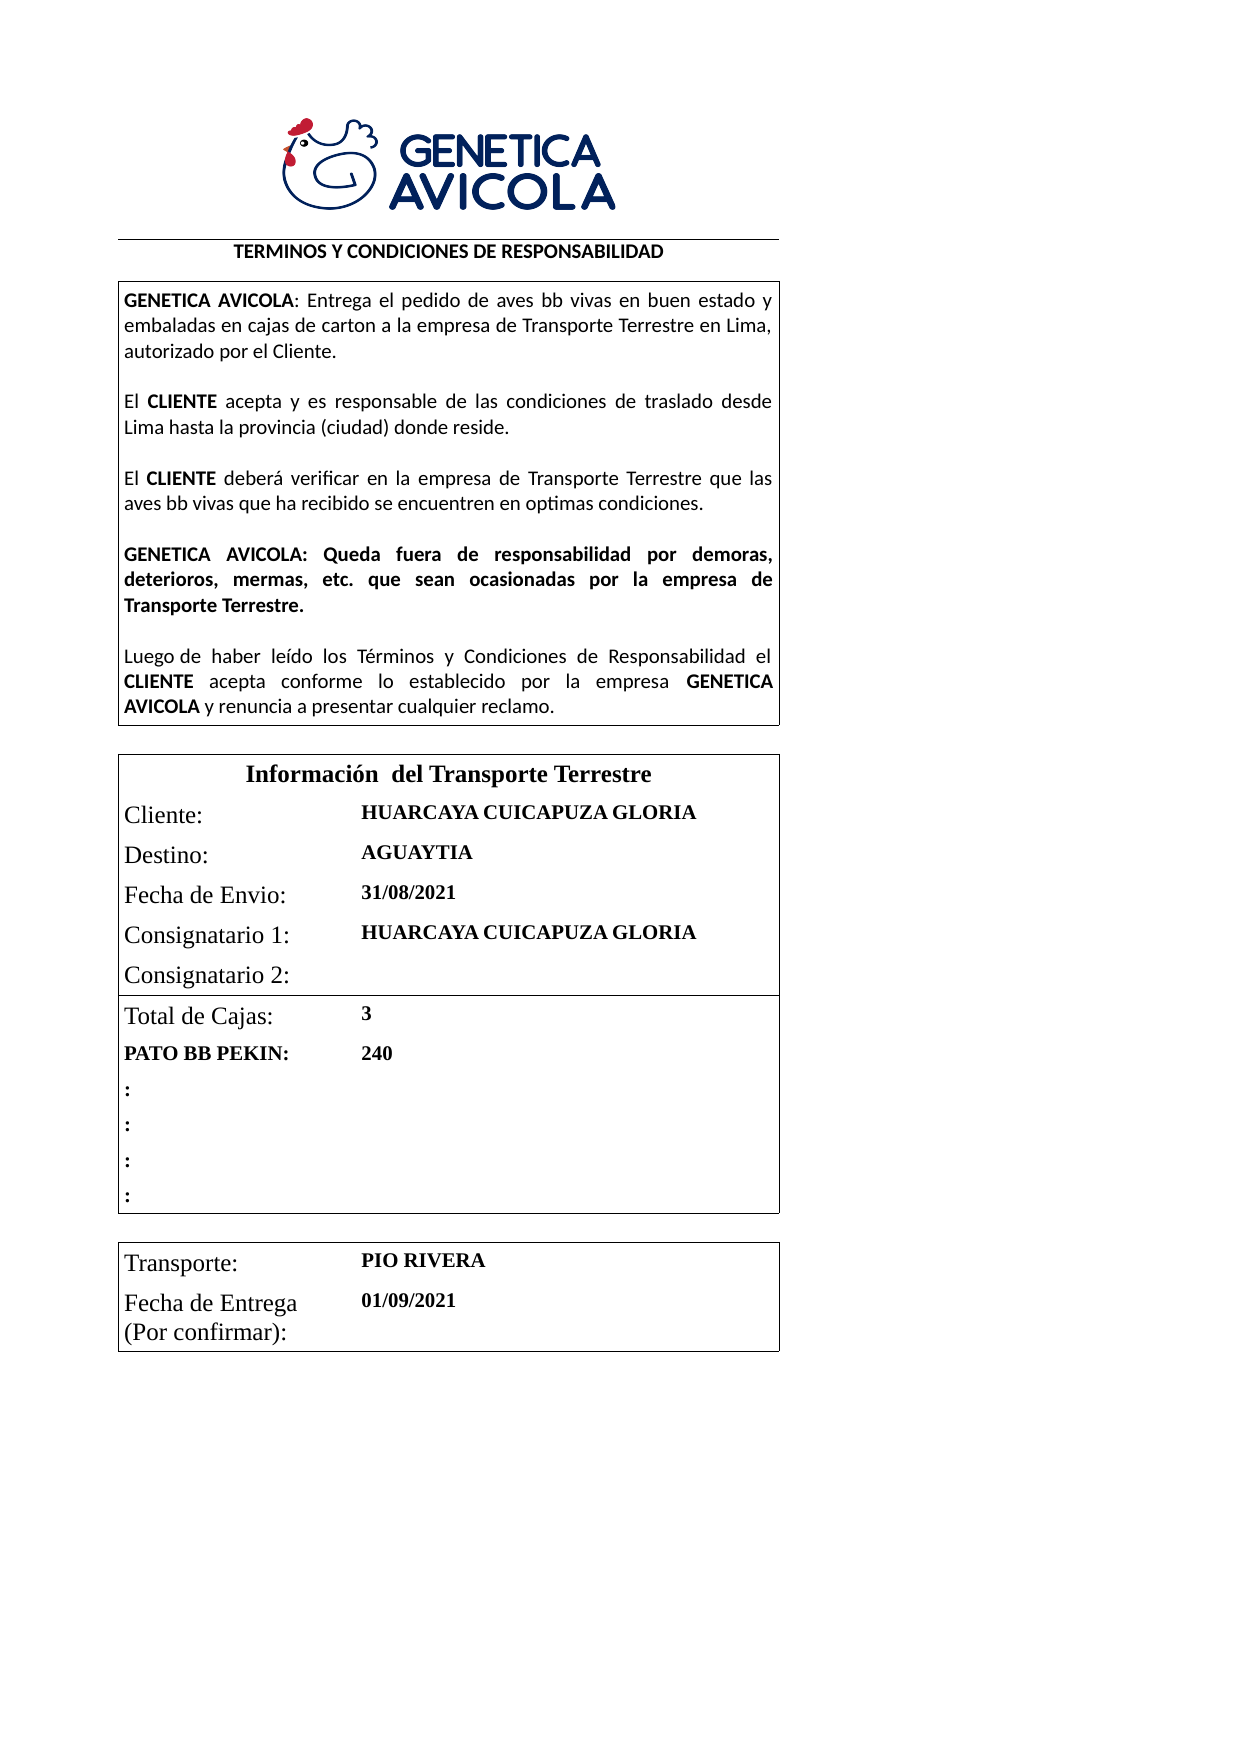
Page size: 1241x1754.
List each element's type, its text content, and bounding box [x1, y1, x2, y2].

table_cell [356, 1071, 779, 1106]
table_cell Fecha de Entrega (Por confirmar): [119, 1282, 356, 1351]
table_cell AGUAYTIA [356, 834, 779, 874]
table_cell PATO BB PEKIN: [119, 1035, 356, 1071]
table_cell [118, 1214, 356, 1242]
table_header Información del Transporte Terrestre [119, 755, 779, 794]
table_cell 240 [356, 1035, 779, 1071]
table_cell : [119, 1106, 356, 1142]
table_cell Destino: [119, 834, 356, 874]
table_cell Transporte: [119, 1243, 356, 1282]
table_cell : [119, 1178, 356, 1213]
table_cell [356, 1178, 779, 1213]
table_cell HUARCAYA CUICAPUZA GLORIA [356, 915, 779, 955]
table_cell : [119, 1071, 356, 1106]
table_cell Fecha de Envio: [119, 874, 356, 914]
table_cell Cliente: [119, 794, 356, 834]
table_cell [356, 1214, 779, 1242]
table_cell [356, 955, 779, 995]
table_cell GENETICA AVICOLA: Entrega el pedido de aves bb vivas en buen estado y embaladas en cajas de carton a la empresa de Transporte Terrestre en Lima, autorizado por el Cliente. El CLIENTE acepta y es responsable de las condiciones de traslado desde Lima hasta la provincia (ciudad) donde reside. El CLIENTE deberá verificar en la empresa de Transporte Terrestre que las aves bb vivas que ha recibido se encuentren en optimas condiciones. GENETICA AVICOLA: Queda fuera de responsabilidad por demoras, deterioros, mermas, etc. que sean ocasionadas por la empresa de Transporte Terrestre. Luego de haber leído los Términos y Condiciones de Responsabilidad el CLIENTE acepta conforme lo establecido por la empresa GENETICA AVICOLA y renuncia a presentar cualquier reclamo. [119, 282, 779, 725]
table_cell [356, 1106, 779, 1142]
picture [282, 118, 616, 210]
table_cell Consignatario 2: [119, 955, 356, 995]
table_cell Consignatario 1: [119, 915, 356, 955]
table_cell 01/09/2021 [356, 1282, 779, 1351]
table_cell 31/08/2021 [356, 874, 779, 914]
table_header TERMINOS Y CONDICIONES DE RESPONSABILIDAD [118, 240, 779, 281]
table_cell HUARCAYA CUICAPUZA GLORIA [356, 794, 779, 834]
table_cell 3 [356, 996, 779, 1035]
table_cell : [119, 1142, 356, 1177]
table_cell [356, 1142, 779, 1177]
table_cell PIO RIVERA [356, 1243, 779, 1282]
table_cell Total de Cajas: [119, 996, 356, 1035]
